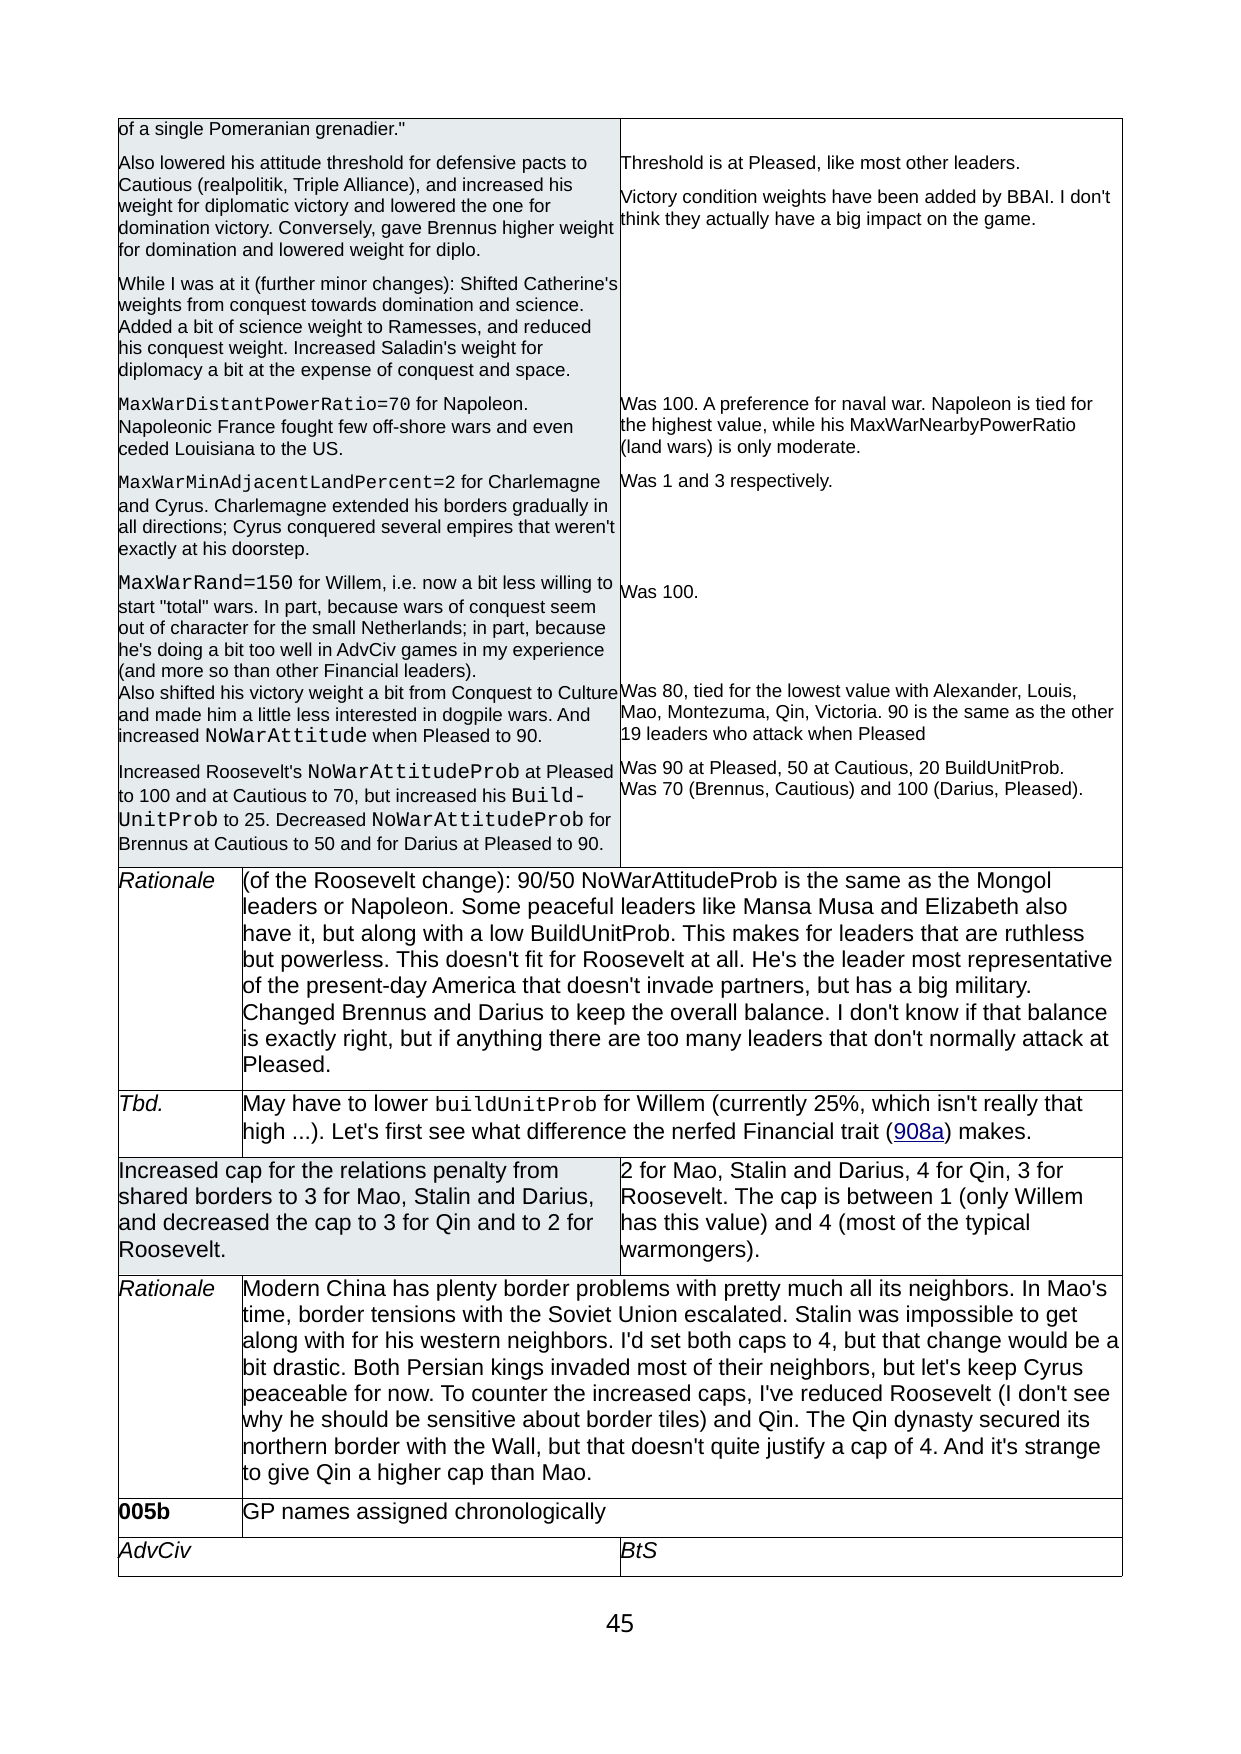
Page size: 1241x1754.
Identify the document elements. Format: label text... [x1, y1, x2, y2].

table_cell AdvCiv [119, 1538, 620, 1576]
table_cell (of the Roosevelt change): 90/50 NoWarAttitudeProb is the same as the Mongol leaders or Napoleon. Some peaceful leaders like Mansa Musa and Elizabeth also have it, but along with a low BuildUnitProb. This makes for leaders that are ruthless but powerless. This doesn't fit for Roosevelt at all. He's the leader most representative of the present-day America that doesn't invade partners, but has a big military. Changed Brennus and Darius to keep the overall balance. I don't know if that balance is exactly right, but if anything there are too many leaders that don't normally attack at Pleased. [243, 868, 1122, 1090]
table_cell Rationale [119, 1276, 242, 1498]
table_cell GP names assigned chronologically [243, 1499, 1122, 1537]
table_cell Tbd. [119, 1091, 242, 1157]
table_cell 2 for Mao, Stalin and Darius, 4 for Qin, 3 for Roosevelt. The cap is between 1 (only Willem has this value) and 4 (most of the typical warmongers). [621, 1158, 1122, 1274]
table_cell BtS [621, 1538, 1122, 1576]
table_cell Increased cap for the relations penalty from shared borders to 3 for Mao, Stalin and Darius, and decreased the cap to 3 for Qin and to 2 for Roosevelt. [119, 1158, 620, 1274]
table_cell Rationale [119, 868, 242, 1090]
table_cell Modern China has plenty border problems with pretty much all its neighbors. In Mao's time, border tensions with the Soviet Union escalated. Stalin was impossible to get along with for his western neighbors. I'd set both caps to 4, but that change would be a bit drastic. Both Persian kings invaded most of their neighbors, but let's keep Cyrus peaceable for now. To counter the increased caps, I've reduced Roosevelt (I don't see why he should be sensitive about border tiles) and Qin. The Qin dynasty secured its northern border with the Wall, but that doesn't quite justify a cap of 4. And it's strange to give Qin a higher cap than Mao. [243, 1276, 1122, 1498]
table_cell of a single Pomeranian grenadier." Also lowered his attitude threshold for defensive pacts to Cautious (realpolitik, Triple Alliance), and increased his weight for diplomatic victory and lowered the one for domination victory. Conversely, gave Brennus higher weight for domination and lowered weight for diplo. While I was at it (further minor changes): Shifted Catherine's weights from conquest towards domination and science. Added a bit of science weight to Ramesses, and reduced his conquest weight. Increased Saladin's weight for diplomacy a bit at the expense of conquest and space. MaxWarDistantPowerRatio=70 for Napoleon. Napoleonic France fought few off-shore wars and even ceded Louisiana to the US. MaxWarMinAdjacentLandPercent=2 for Charlemagne and Cyrus. Charlemagne extended his borders gradually in all directions; Cyrus conquered several empires that weren't exactly at his doorstep. MaxWarRand=150 for Willem, i.e. now a bit less willing to start "total" wars. In part, because wars of conquest seem out of character for the small Netherlands; in part, because he's doing a bit too well in AdvCiv games in my experience (and more so than other Financial leaders). Also shifted his victory weight a bit from Conquest to Culture and made him a little less interested in dogpile wars. And increased NoWarAttitude when Pleased to 90. Increased Roosevelt's NoWarAttitudeProb at Pleased to 100 and at Cautious to 70, but increased his Build­UnitProb to 25. Decreased NoWarAttitudeProb for Brennus at Cautious to 50 and for Darius at Pleased to 90. [119, 119, 620, 867]
table_cell May have to lower buildUnitProb for Willem (currently 25%, which isn't really that high ...). Let's first see what difference the nerfed Financial trait (908a) makes. [243, 1091, 1122, 1157]
table_cell Threshold is at Pleased, like most other leaders. Victory condition weights have been added by BBAI. I don't think they actually have a big impact on the game. Was 100. A preference for naval war. Napoleon is tied for the highest value, while his MaxWarNearbyPowerRatio (land wars) is only moderate. Was 1 and 3 respectively. Was 100. Was 80, tied for the lowest value with Alexander, Louis, Mao, Montezuma, Qin, Victoria. 90 is the same as the other 19 leaders who attack when Pleased Was 90 at Pleased, 50 at Cautious, 20 BuildUnitProb. Was 70 (Brennus, Cautious) and 100 (Darius, Pleased). [621, 119, 1122, 867]
table_cell 005b [119, 1499, 242, 1537]
